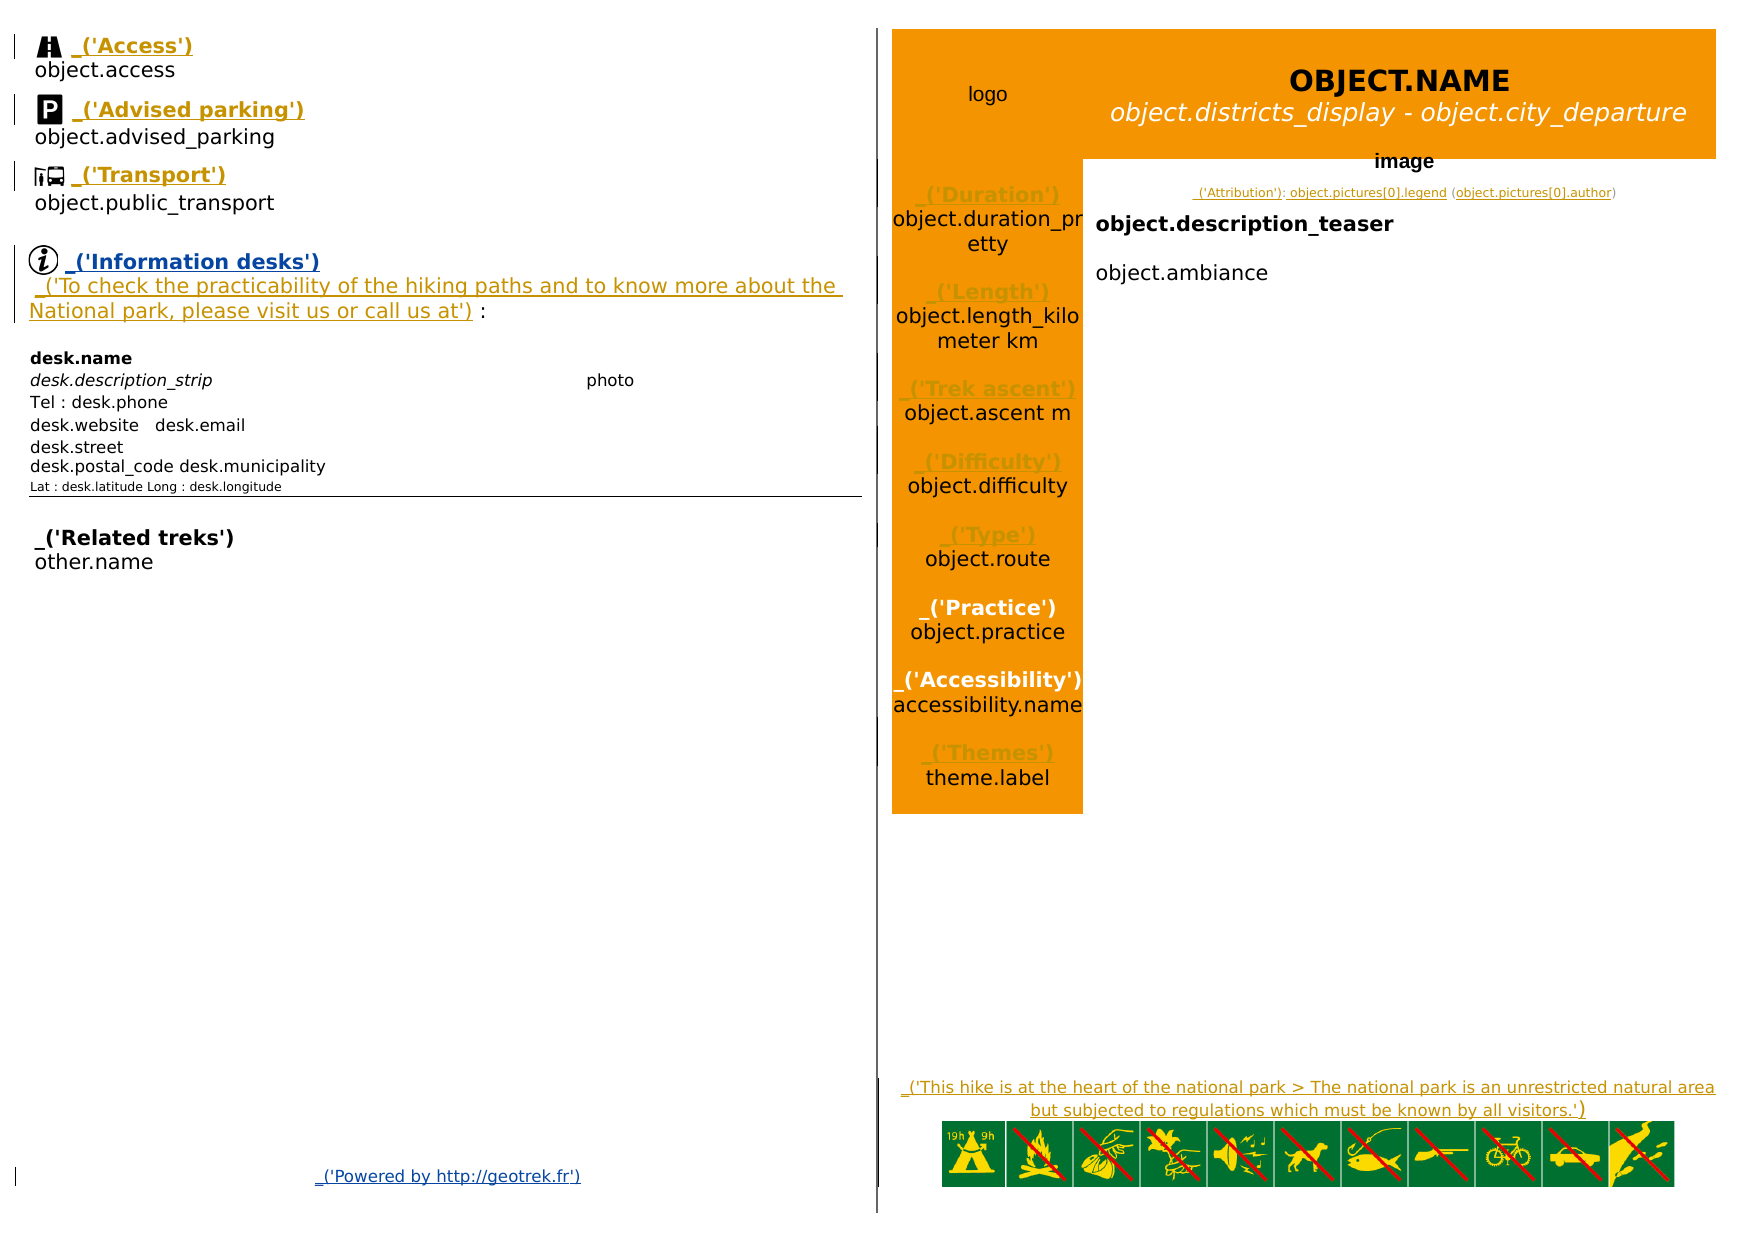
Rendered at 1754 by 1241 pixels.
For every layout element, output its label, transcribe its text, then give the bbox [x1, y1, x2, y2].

table_cell _('Attribution'): object.pictures[0].legend (object.pictures[0].author) [1084, 188, 1383, 200]
table_cell [585, 478, 862, 496]
picture [28, 245, 58, 275]
table_cell photo [585, 370, 862, 478]
table_header _('Powered by http://geotrek.fr') [30, 1167, 865, 1186]
table_header _('Duration') object.duration_pretty _('Length') object.length_kilometer km _('Trek ascent') object.ascent m _('Difficulty') object.difficulty _('Type') object.route _('Practice') object.practice _('Accessibility') accessibility.name _('Themes') theme.label [892, 159, 1083, 814]
table_header _('Access') object.access [29, 29, 862, 88]
table_cell Lat : desk.latitude Long : desk.longitude [29, 478, 585, 496]
table_cell Tel : desk.phone [29, 392, 585, 414]
table_header desk.name [29, 348, 585, 370]
text _('Information desks') [28, 221, 862, 274]
table_cell _('Transport') object.public_transport [29, 155, 862, 221]
picture [34, 160, 65, 191]
text _('To check the practicability of the hiking paths and to know more about the National park, please visit us or call us at') : [28, 274, 862, 347]
table_cell _('Advised parking') object.advised_parking [29, 89, 862, 155]
table_header _('This hike is at the heart of the national park > The national park is an unrestricted natural area but subjected to regulations which must be known by all visitors.') [893, 1072, 1724, 1192]
picture [34, 94, 65, 125]
picture [34, 36, 64, 58]
table_cell desk.street desk.postal_code desk.municipality [29, 437, 585, 478]
table_header object.name object.districts_display - object.city_departure [1084, 29, 1716, 159]
table_cell desk.description_strip [29, 370, 585, 392]
table_cell _('Attribution'): object.pictures[0].legend (object.pictures[0].author) [1399, 188, 1549, 200]
picture [942, 1121, 1675, 1187]
table_cell desk.website desk.email [29, 414, 585, 437]
table_header image [1084, 159, 1725, 188]
table_header _('Related treks') other.name [29, 497, 862, 580]
table_header logo [892, 29, 1084, 159]
table_cell object.description_teaser object.ambiance [1084, 200, 1725, 814]
table_header [585, 348, 862, 370]
table_cell _('Attribution'): object.pictures[0].legend (object.pictures[0].author) [1565, 188, 1725, 200]
